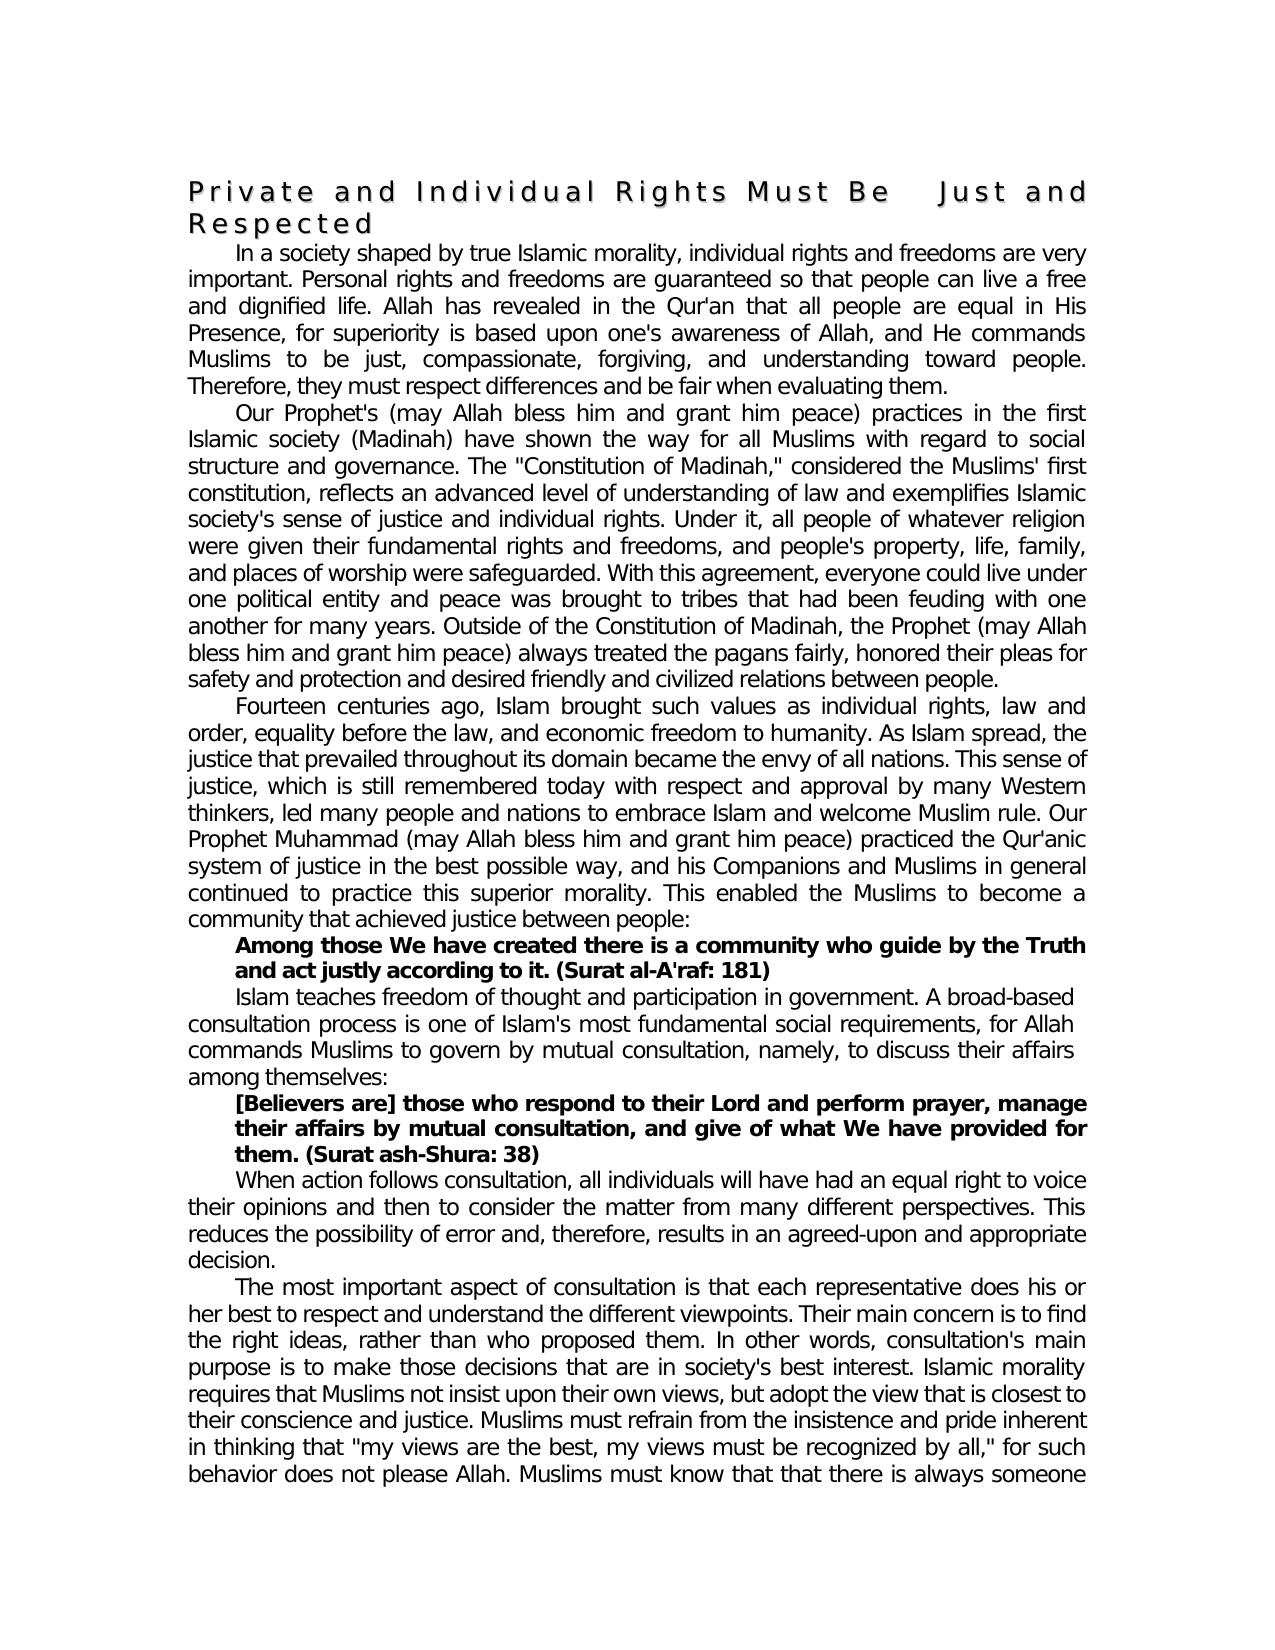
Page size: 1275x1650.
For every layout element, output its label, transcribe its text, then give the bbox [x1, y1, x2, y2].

text [Believers are] those who respond to their Lord and perform prayer, manage their affairs by mutual consultation, and give of what We have provided for them. (Surat ash-Shura: 38) [234, 1091, 1087, 1167]
text Private and Individual Rights Must Be Just and Respected [187, 177, 1087, 240]
text In a society shaped by true Islamic morality, individual rights and freedoms are very important. Personal rights and freedoms are guaranteed so that people can live a free and dignified life. Allah has revealed in the Qur'an that all people are equal in His Presence, for superiority is based upon one's awareness of Allah, and He commands Muslims to be just, compassionate, forgiving, and understanding toward people. Therefore, they must respect differences and be fair when evaluating them. [187, 240, 1087, 400]
text Among those We have created there is a community who guide by the Truth and act justly according to it. (Surat al-A'raf: 181) [234, 933, 1087, 984]
text When action follows consultation, all individuals will have had an equal right to voice their opinions and then to consider the matter from many different perspectives. This reduces the possibility of error and, therefore, results in an agreed-upon and appropriate decision. [187, 1167, 1087, 1274]
text Our Prophet's (may Allah bless him and grant him peace) practices in the first Islamic society (Madinah) have shown the way for all Muslims with regard to social structure and governance. The "Constitution of Madinah," considered the Muslims' first constitution, reflects an advanced level of understanding of law and exemplifies Islamic society's sense of justice and individual rights. Under it, all people of whatever religion were given their fundamental rights and freedoms, and people's property, life, family, and places of worship were safeguarded. With this agreement, everyone could live under one political entity and peace was brought to tribes that had been feuding with one another for many years. Outside of the Constitution of Madinah, the Prophet (may Allah bless him and grant him peace) always treated the pagans fairly, honored their pleas for safety and protection and desired friendly and civilized relations between people. [187, 400, 1087, 693]
text Islam teaches freedom of thought and participation in government. A broad-based consultation process is one of Islam's most fundamental social requirements, for Allah commands Muslims to govern by mutual consultation, namely, to discuss their affairs among themselves: [187, 984, 1076, 1091]
text The most important aspect of consultation is that each representative does his or her best to respect and understand the different viewpoints. Their main concern is to find the right ideas, rather than who proposed them. In other words, consultation's main purpose is to make those decisions that are in society's best interest. Islamic morality requires that Muslims not insist upon their own views, but adopt the view that is closest to their conscience and justice. Muslims must refrain from the insistence and pride inherent in thinking that "my views are the best, my views must be recognized by all," for such behavior does not please Allah. Muslims must know that that there is always someone [187, 1274, 1087, 1487]
text Fourteen centuries ago, Islam brought such values as individual rights, law and order, equality before the law, and economic freedom to humanity. As Islam spread, the justice that prevailed throughout its domain became the envy of all nations. This sense of justice, which is still remembered today with respect and approval by many Western thinkers, led many people and nations to embrace Islam and welcome Muslim rule. Our Prophet Muhammad (may Allah bless him and grant him peace) practiced the Qur'anic system of justice in the best possible way, and his Companions and Muslims in general continued to practice this superior morality. This enabled the Muslims to become a community that achieved justice between people: [187, 693, 1087, 933]
